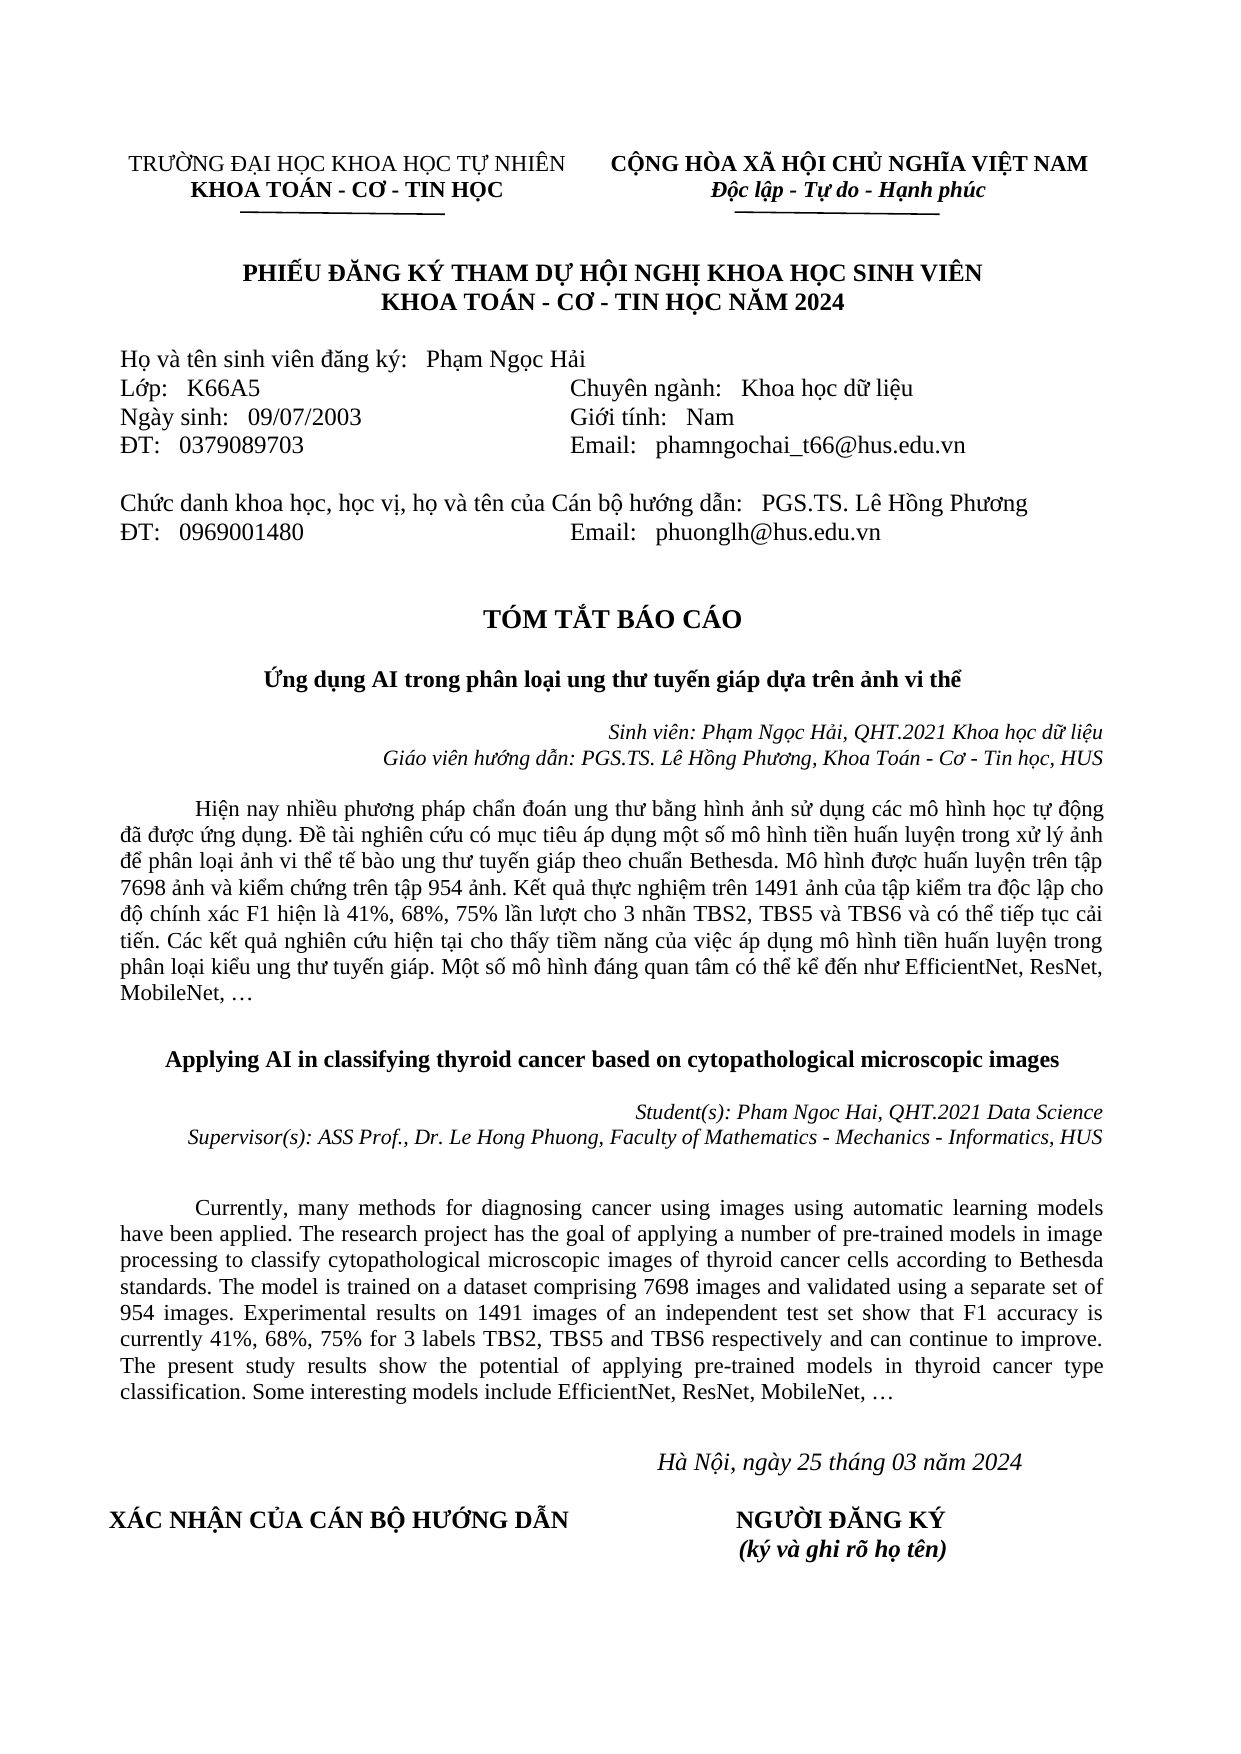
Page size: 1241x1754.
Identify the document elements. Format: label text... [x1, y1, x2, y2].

text ĐT: 0379089703 Email: phamngochai_t66@hus.edu.vn [120, 431, 1105, 459]
text KHOA TOÁN - CƠ - TIN HỌC NĂM 2024 [120, 287, 1105, 316]
text Supervisor(s): ASS Prof., Dr. Le Hong Phuong, Faculty of Mathematics - Mechanics - Informatics, HUS [120, 1124, 1105, 1149]
text Lớp: K66A5 Chuyên ngành: Khoa học dữ liệu [120, 373, 1105, 402]
table_header XÁC NHẬN CỦA CÁN BỘ HƯỚNG DẪN [98, 1448, 621, 1562]
text PHIẾU ĐĂNG KÝ THAM DỰ HỘI NGHỊ KHOA HỌC SINH VIÊN [120, 258, 1105, 287]
text Student(s): Pham Ngoc Hai, QHT.2021 Data Science [120, 1099, 1105, 1124]
text Ngày sinh: 09/07/2003 Giới tính: Nam [120, 402, 1105, 431]
text Chức danh khoa học, học vị, họ và tên của Cán bộ hướng dẫn: PGS.TS. Lê Hồng Phương [120, 488, 1105, 517]
text TÓM TẮT BÁO CÁO [120, 603, 1105, 634]
table_header Hà Nội, ngày 25 tháng 03 năm 2024 NGƯỜI ĐĂNG KÝ (ký và ghi rõ họ tên) [621, 1448, 1060, 1562]
table_header TRƯỜNG ĐẠI HỌC KHOA HỌC TỰ NHIÊN KHOA TOÁN - CƠ - TIN HỌC [98, 150, 596, 229]
text ĐT: 0969001480 Email: phuonglh@hus.edu.vn [120, 517, 1105, 546]
table_header CỘNG HÒA XÃ HỘI CHỦ NGHĨA VIỆT NAM Độc lập - Tự do - Hạnh phúc [596, 150, 1102, 229]
text Hiện nay nhiều phương pháp chẩn đoán ung thư bằng hình ảnh sử dụng các mô hình học tự động đã được ứng dụng. Đề tài nghiên cứu có mục tiêu áp dụng một số mô hình tiền huấn luyện trong xử lý ảnh để phân loại ảnh vi thể tế bào ung thư tuyến giáp theo chuẩn Bethesda. Mô hình được huấn luyện trên tập 7698 ảnh và kiểm chứng trên tập 954 ảnh. Kết quả thực nghiệm trên 1491 ảnh của tập kiểm tra độc lập cho độ chính xác F1 hiện là 41%, 68%, 75% lần lượt cho 3 nhãn TBS2, TBS5 và TBS6 và có thể tiếp tục cải tiến. Các kết quả nghiên cứu hiện tại cho thấy tiềm năng của việc áp dụng mô hình tiền huấn luyện trong phân loại kiểu ung thư tuyến giáp. Một số mô hình đáng quan tâm có thể kể đến như EfficientNet, ResNet, MobileNet, … [120, 795, 1105, 1006]
text Currently, many methods for diagnosing cancer using images using automatic learning models have been applied. The research project has the goal of applying a number of pre-trained models in image processing to classify cytopathological microscopic images of thyroid cancer cells according to Bethesda standards. The model is trained on a dataset comprising 7698 images and validated using a separate set of 954 images. Experimental results on 1491 images of an independent test set show that F1 accuracy is currently 41%, 68%, 75% for 3 labels TBS2, TBS5 and TBS6 respectively and can continue to improve. The present study results show the potential of applying pre-trained models in thyroid cancer type classification. Some interesting models include EfficientNet, ResNet, MobileNet, … [120, 1194, 1105, 1404]
text Ứng dụng AI trong phân loại ung thư tuyến giáp dựa trên ảnh vi thể [120, 665, 1105, 693]
text Sinh viên: Phạm Ngọc Hải, QHT.2021 Khoa học dữ liệu Giáo viên hướng dẫn: PGS.TS. Lê Hồng Phương, Khoa Toán - Cơ - Tin học, HUS [120, 719, 1105, 770]
text Họ và tên sinh viên đăng ký: Phạm Ngọc Hải [120, 344, 1105, 373]
text Applying AI in classifying thyroid cancer based on cytopathological microscopic images [120, 1045, 1105, 1073]
